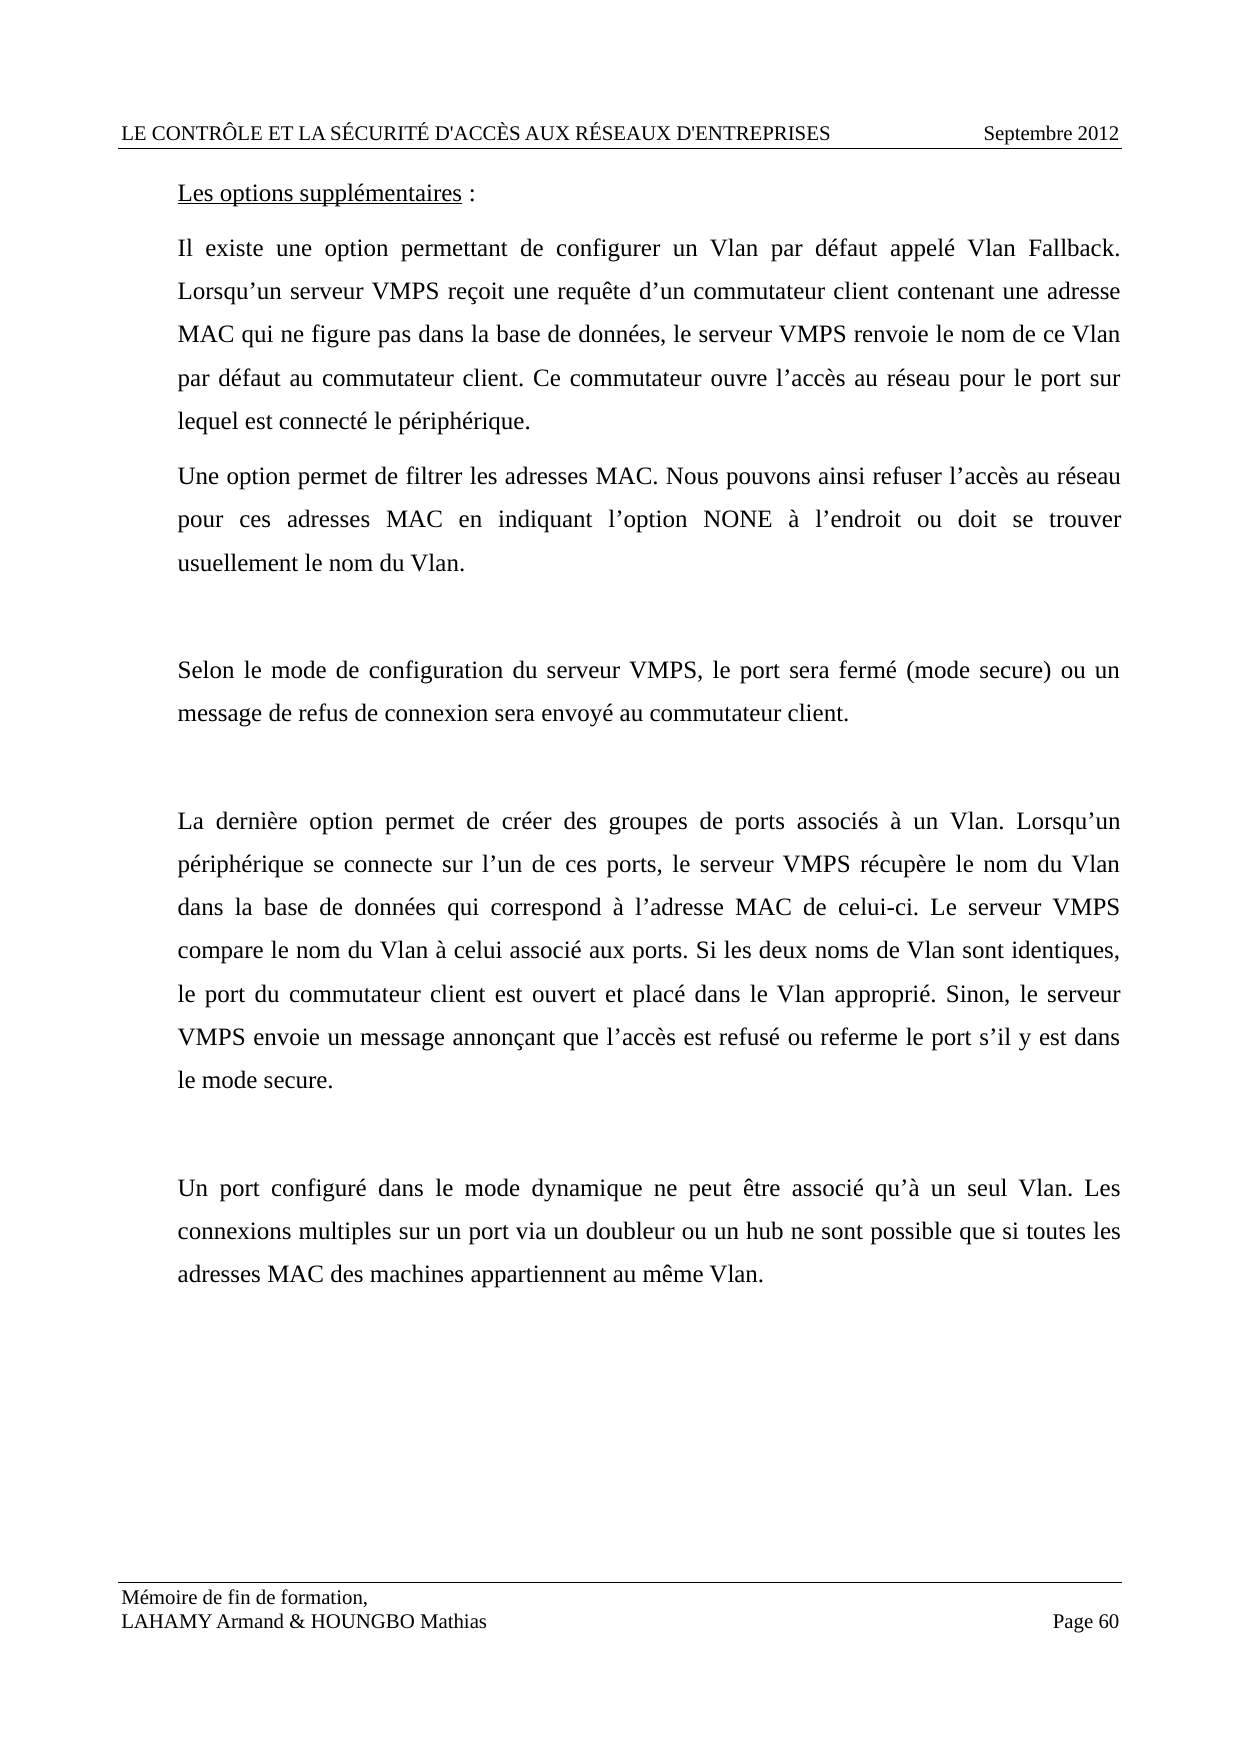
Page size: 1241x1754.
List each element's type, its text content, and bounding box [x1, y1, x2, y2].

text Les options supplémentaires : [177, 178, 1122, 206]
text Selon le mode de configuration du serveur VMPS, le port sera fermé (mode secure) ou un message de refus de connexion sera envoyé au commutateur client. [177, 655, 1122, 727]
text La dernière option permet de créer des groupes de ports associés à un Vlan. Lorsqu’un périphérique se connecte sur l’un de ces ports, le serveur VMPS récupère le nom du Vlan dans la base de données qui correspond à l’adresse MAC de celui-ci. Le serveur VMPS compare le nom du Vlan à celui associé aux ports. Si les deux noms de Vlan sont identiques, le port du commutateur client est ouvert et placé dans le Vlan approprié. Sinon, le serveur VMPS envoie un message annonçant que l’accès est refusé ou referme le port s’il y est dans le mode secure. [177, 806, 1122, 1094]
text Une option permet de filtrer les adresses MAC. Nous pouvons ainsi refuser l’accès au réseau pour ces adresses MAC en indiquant l’option NONE à l’endroit ou doit se trouver usuellement le nom du Vlan. [177, 461, 1122, 576]
text Il existe une option permettant de configurer un Vlan par défaut appelé Vlan Fallback. Lorsqu’un serveur VMPS reçoit une requête d’un commutateur client contenant une adresse MAC qui ne figure pas dans la base de données, le serveur VMPS renvoie le nom de ce Vlan par défaut au commutateur client. Ce commutateur ouvre l’accès au réseau pour le port sur lequel est connecté le périphérique. [177, 233, 1122, 434]
text Un port configuré dans le mode dynamique ne peut être associé qu’à un seul Vlan. Les connexions multiples sur un port via un doubleur ou un hub ne sont possible que si toutes les adresses MAC des machines appartiennent au même Vlan. [177, 1173, 1122, 1288]
